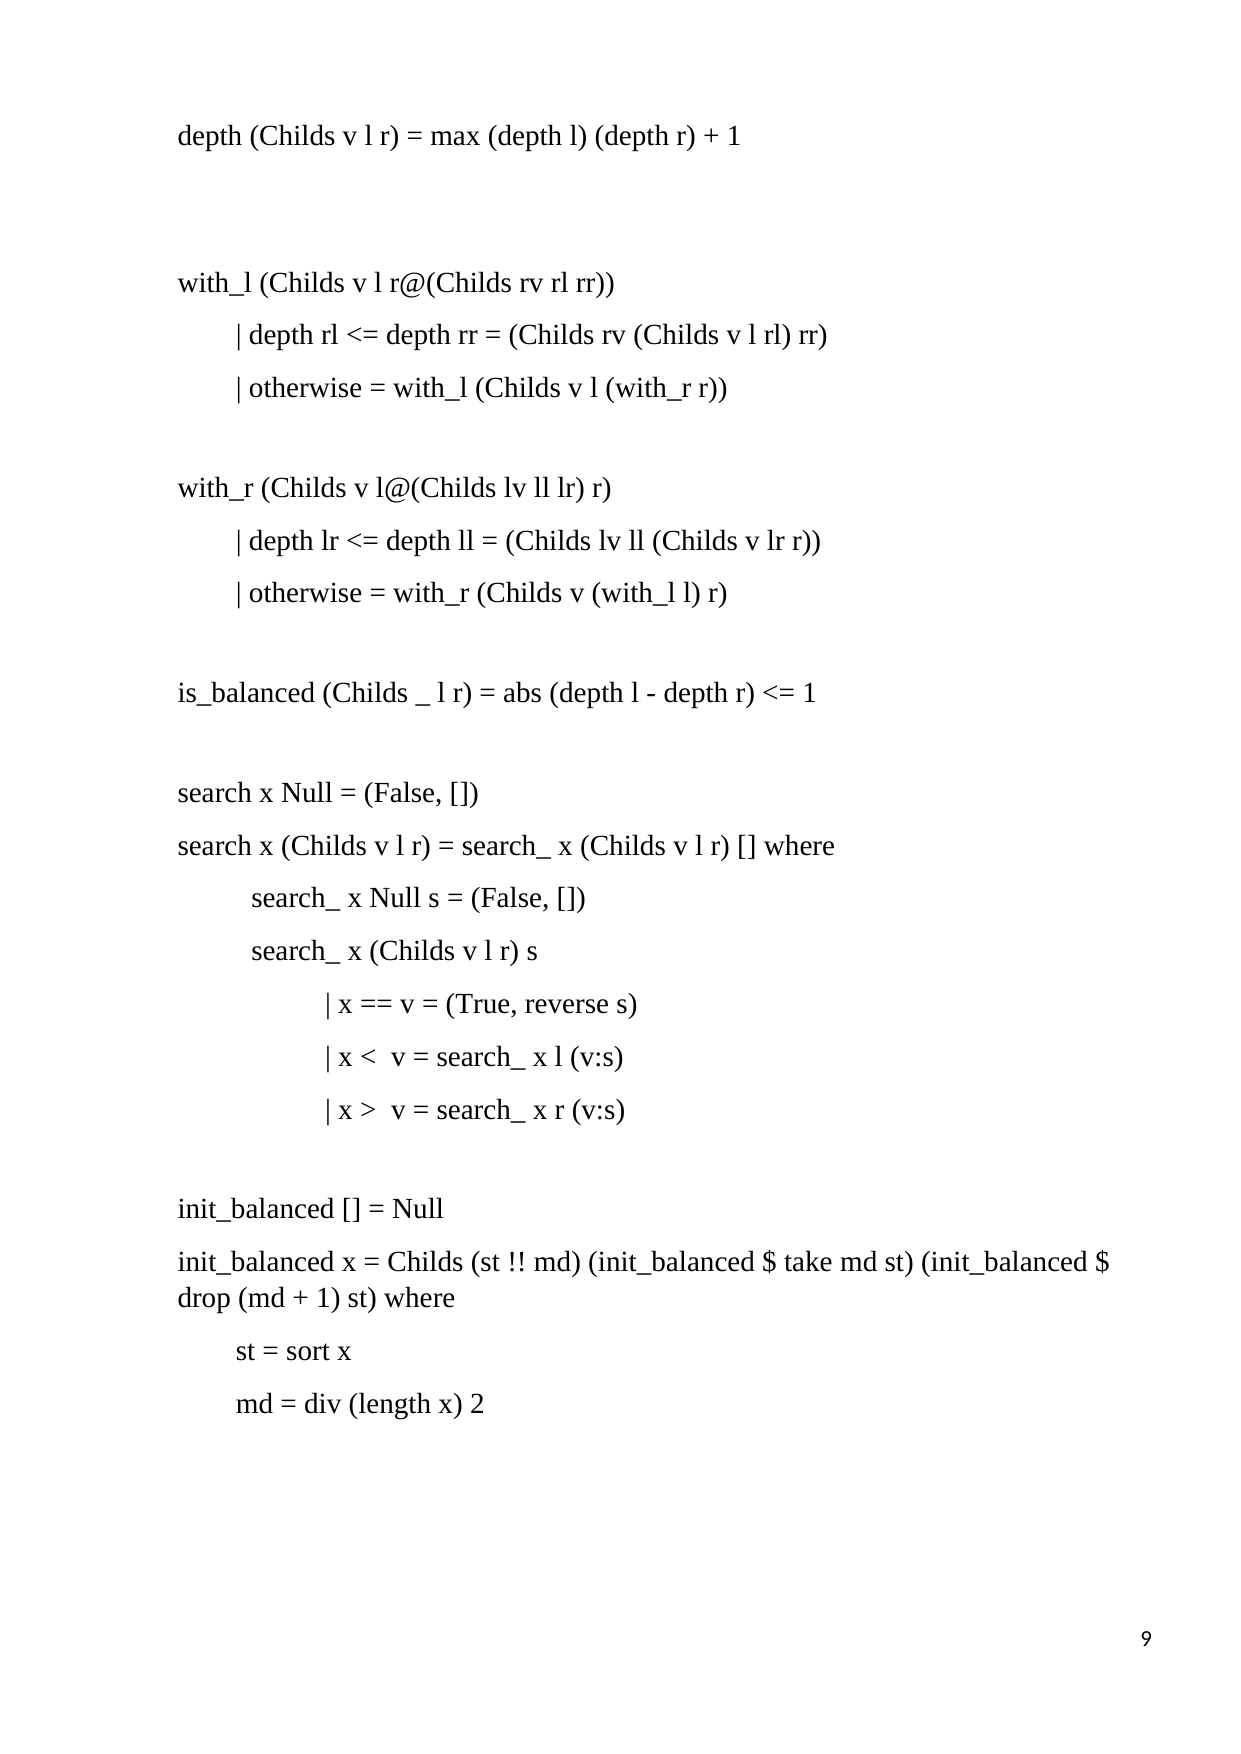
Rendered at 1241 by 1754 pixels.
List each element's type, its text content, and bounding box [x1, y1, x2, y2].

text search x (Childs v l r) = search_ x (Childs v l r) [] where [177, 828, 1152, 861]
text depth (Childs v l r) = max (depth l) (depth r) + 1 [177, 118, 1152, 152]
text init_balanced [] = Null [177, 1192, 1152, 1225]
text | x > v = search_ x r (v:s) [177, 1092, 1152, 1125]
text st = sort x [177, 1333, 1152, 1367]
text | otherwise = with_l (Childs v l (with_r r)) [177, 370, 1152, 404]
text | depth rl <= depth rr = (Childs rv (Childs v l rl) rr) [177, 317, 1152, 351]
text search_ x Null s = (False, []) [177, 881, 1152, 914]
text | x < v = search_ x l (v:s) [177, 1039, 1152, 1073]
text with_r (Childs v l@(Childs lv ll lr) r) [177, 470, 1152, 503]
text md = div (length x) 2 [177, 1386, 1152, 1420]
text init_balanced x = Childs (st !! md) (init_balanced $ take md st) (init_balanced $ drop (md + 1) st) where [177, 1244, 1152, 1314]
text with_l (Childs v l r@(Childs rv rl rr)) [177, 265, 1152, 298]
text is_balanced (Childs _ l r) = abs (depth l - depth r) <= 1 [177, 675, 1152, 709]
text search x Null = (False, []) [177, 775, 1152, 808]
text | otherwise = with_r (Childs v (with_l l) r) [177, 576, 1152, 609]
text search_ x (Childs v l r) s [177, 933, 1152, 967]
text | depth lr <= depth ll = (Childs lv ll (Childs v lr r)) [177, 523, 1152, 556]
text | x == v = (True, reverse s) [177, 986, 1152, 1020]
